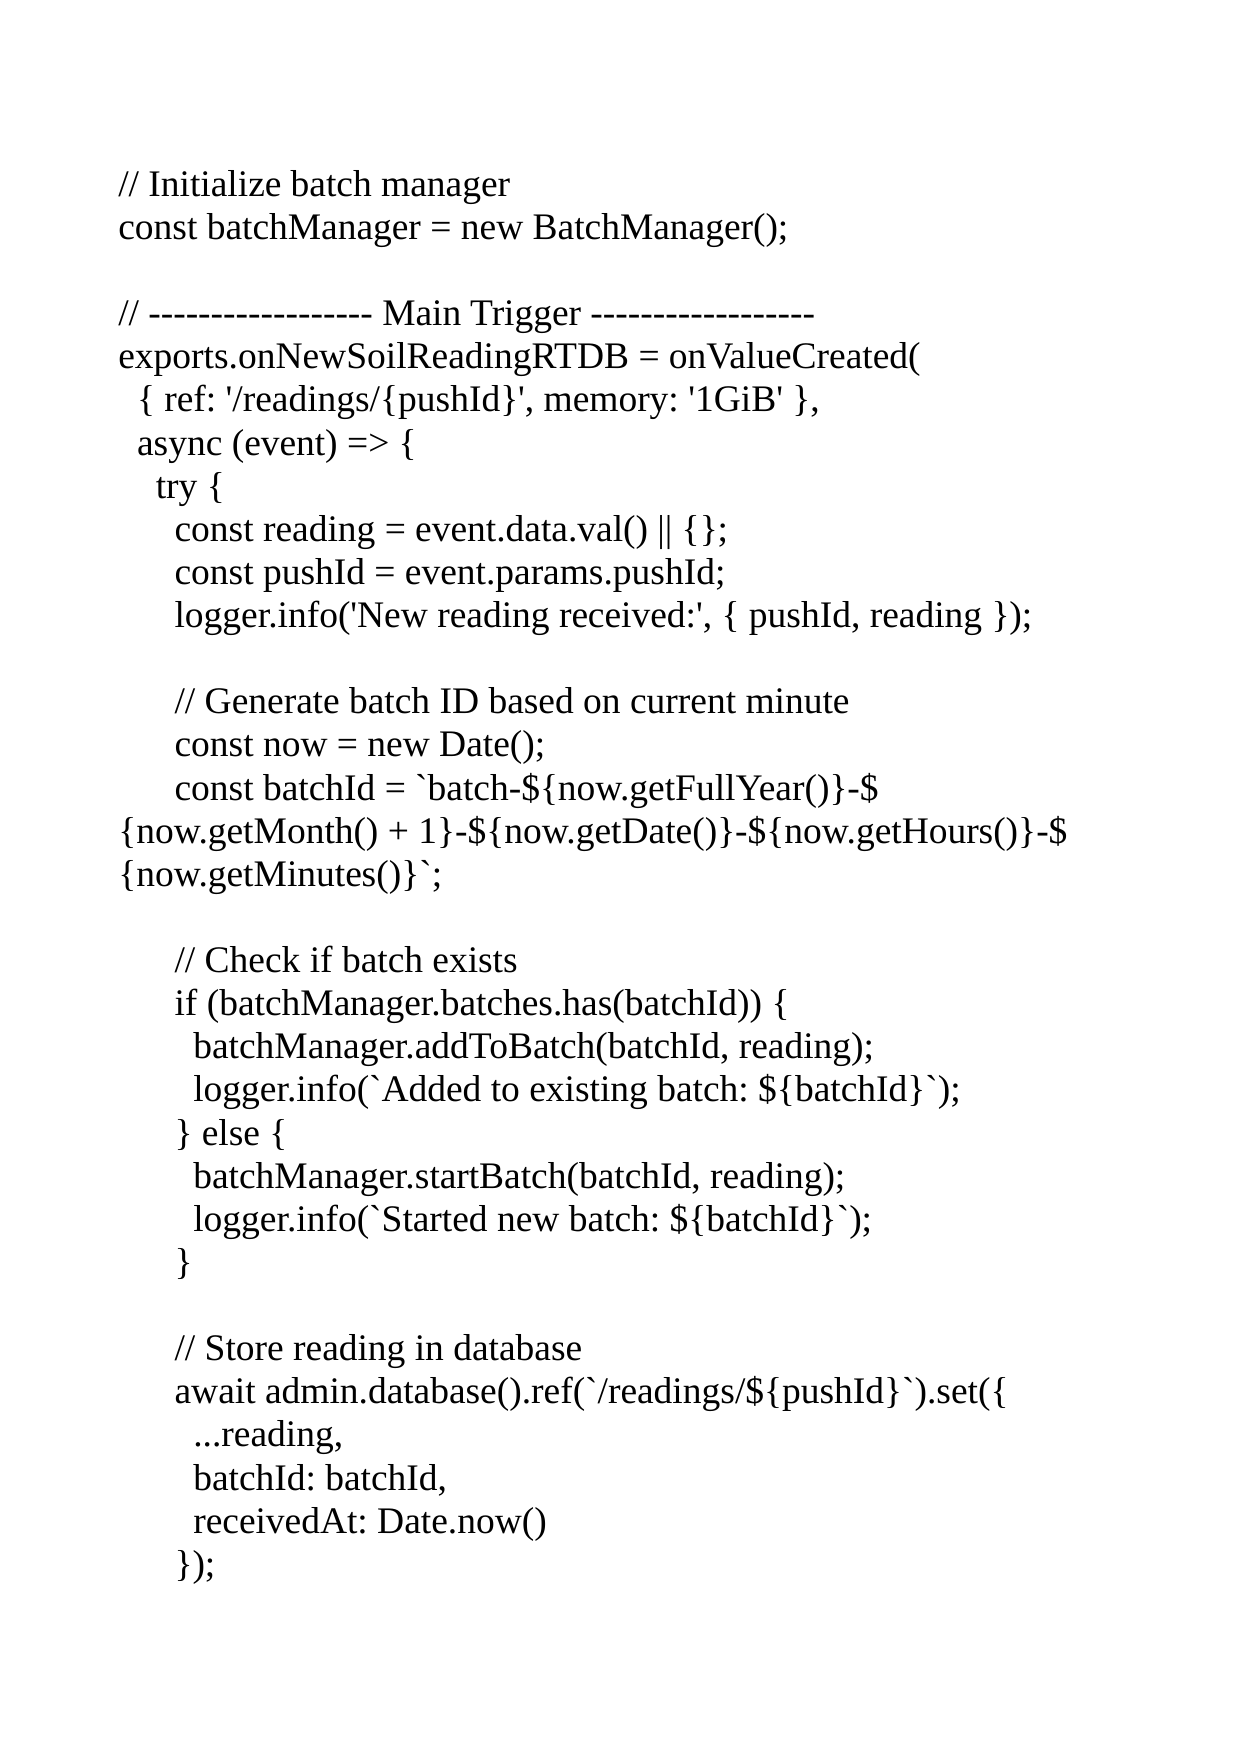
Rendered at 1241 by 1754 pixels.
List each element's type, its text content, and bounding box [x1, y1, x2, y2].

text const batchManager = new BatchManager(); [118, 204, 1122, 247]
text batchId: batchId, [118, 1455, 1122, 1498]
text // ------------------ Main Trigger ------------------ [118, 291, 1122, 334]
text // Generate batch ID based on current minute [118, 679, 1122, 722]
text } else { [118, 1110, 1122, 1153]
text const now = new Date(); [118, 722, 1122, 765]
text // Store reading in database [118, 1326, 1122, 1369]
text // Check if batch exists [118, 937, 1122, 981]
text async (event) => { [118, 420, 1122, 463]
text ...reading, [118, 1412, 1122, 1455]
text batchManager.addToBatch(batchId, reading); [118, 1024, 1122, 1067]
text }); [118, 1541, 1122, 1584]
text const reading = event.data.val() || {}; [118, 506, 1122, 549]
text { ref: '/readings/{pushId}', memory: '1GiB' }, [118, 377, 1122, 420]
text try { [118, 463, 1122, 506]
text logger.info(`Added to existing batch: ${batchId}`); [118, 1067, 1122, 1110]
text const batchId = `batch-${now.getFullYear()}-${now.getMonth() + 1}-${now.getDate()}-${now.getHours()}-${now.getMinutes()}`; [118, 765, 1122, 894]
text batchManager.startBatch(batchId, reading); [118, 1153, 1122, 1196]
text const pushId = event.params.pushId; [118, 549, 1122, 592]
text } [118, 1239, 1122, 1282]
text exports.onNewSoilReadingRTDB = onValueCreated( [118, 334, 1122, 377]
text if (batchManager.batches.has(batchId)) { [118, 981, 1122, 1024]
text receivedAt: Date.now() [118, 1498, 1122, 1541]
text logger.info(`Started new batch: ${batchId}`); [118, 1196, 1122, 1239]
text // Initialize batch manager [118, 161, 1122, 204]
text logger.info('New reading received:', { pushId, reading }); [118, 592, 1122, 636]
text await admin.database().ref(`/readings/${pushId}`).set({ [118, 1369, 1122, 1412]
